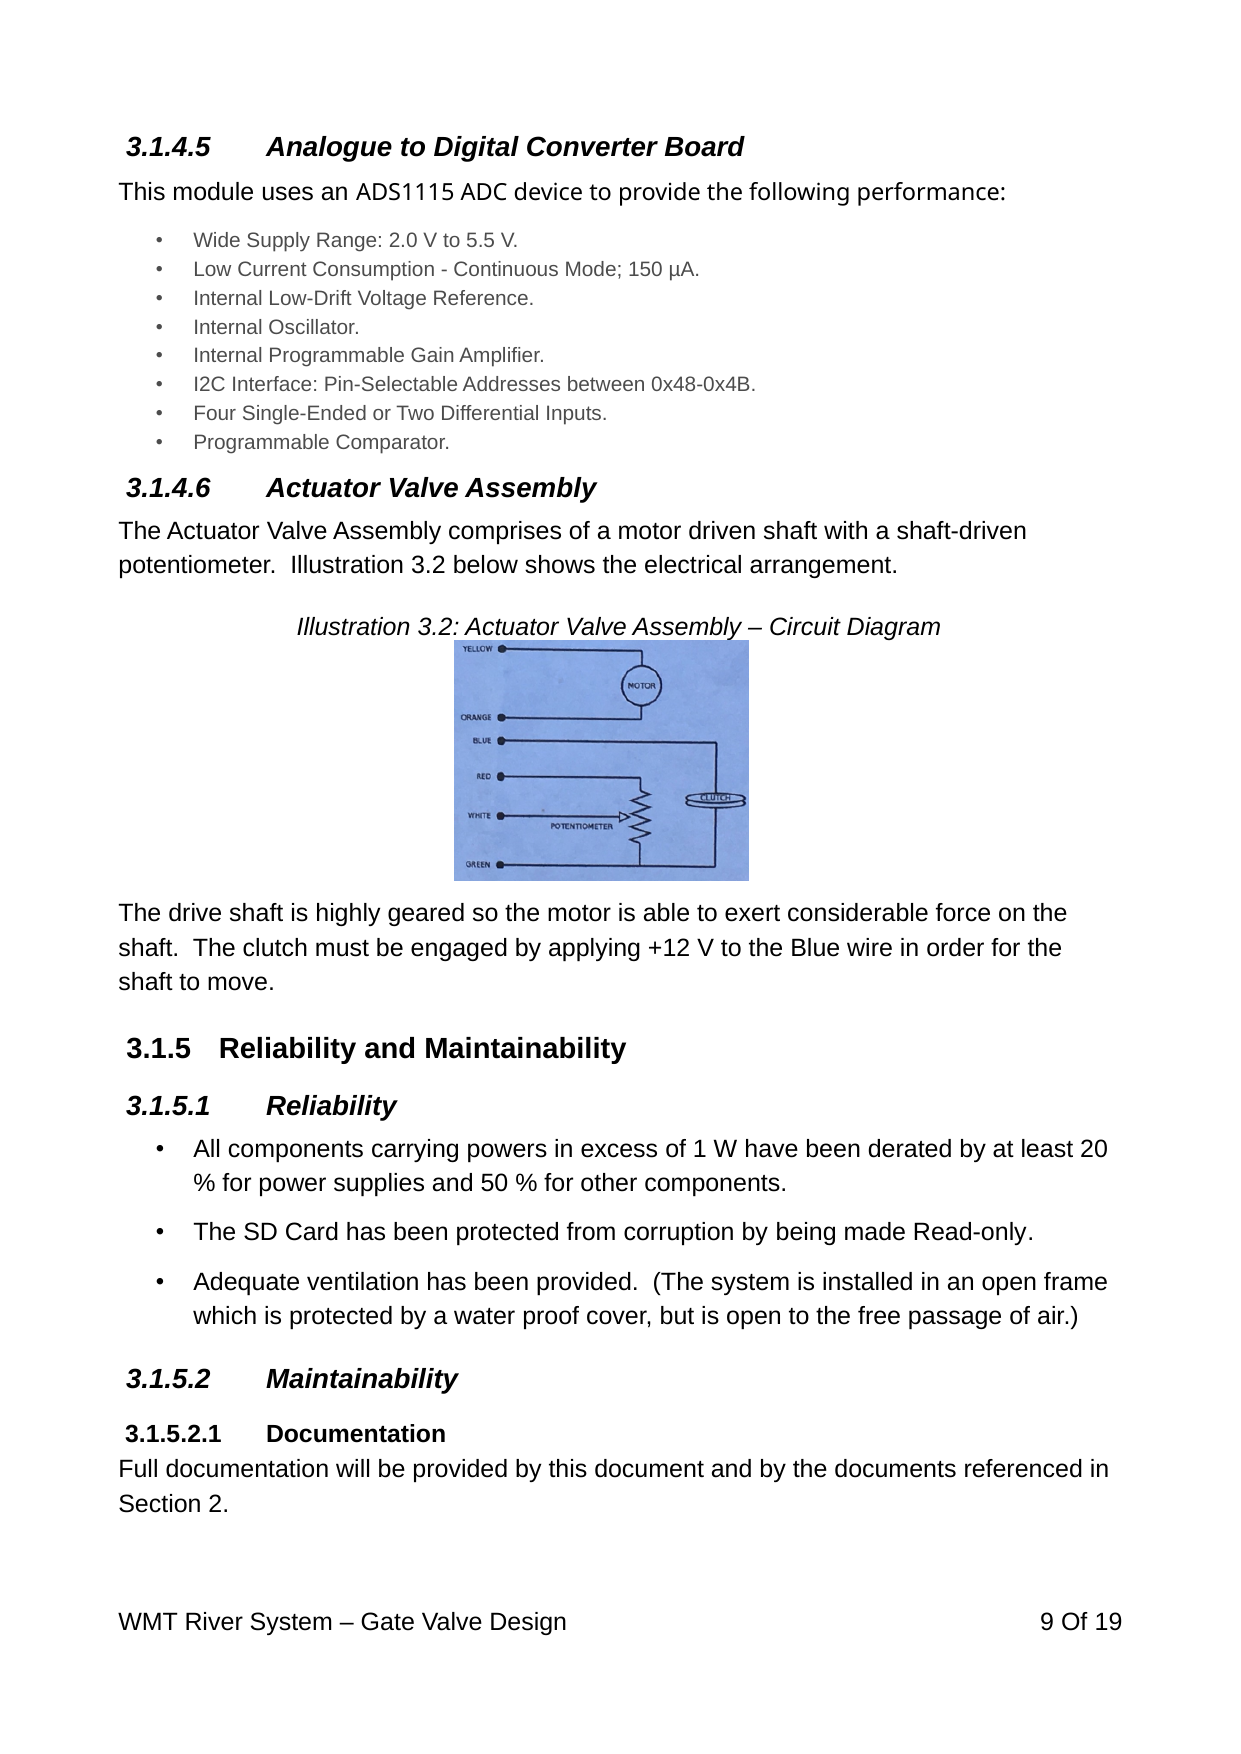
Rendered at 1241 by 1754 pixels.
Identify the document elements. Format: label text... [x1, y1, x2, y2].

list The SD Card has been protected from corruption by being made Read-only. [156, 1217, 1122, 1246]
subtitle Analogue to Digital Converter Board [118, 131, 1122, 162]
list Adequate ventilation has been provided. (The system is installed in an open frame which is protected by a water proof cover, but is open to the free passage of air.) [156, 1267, 1122, 1330]
subtitle Maintainability [118, 1363, 1122, 1394]
text Full documentation will be provided by this document and by the documents referenced in Section 2. [118, 1454, 1122, 1518]
subtitle Reliability [118, 1089, 1122, 1121]
list Internal Low-Drift Voltage Reference. [156, 286, 1122, 310]
list Low Current Consumption - Continuous Mode; 150 µA. [156, 257, 1122, 281]
list Programmable Comparator. [156, 430, 1122, 454]
list Wide Supply Range: 2.0 V to 5.5 V. [156, 228, 1122, 252]
list Internal Oscillator. [156, 314, 1122, 338]
list Four Single-Ended or Two Differential Inputs. [156, 401, 1122, 425]
text The drive shaft is highly geared so the motor is able to exert considerable force on the shaft. The clutch must be engaged by applying +12 V to the Blue wire in order for the shaft to move. [118, 898, 1122, 996]
text This module uses an ADS1115 ADC device to provide the following performance: [118, 175, 1122, 207]
text Illustration 3.2: Actuator Valve Assembly – Circuit Diagram [118, 612, 1122, 640]
list Internal Programmable Gain Amplifier. [156, 343, 1122, 367]
subtitle Actuator Valve Assembly [118, 471, 1122, 503]
text The Actuator Valve Assembly comprises of a motor driven shaft with a shaft-driven potentiometer. Illustration 3.2 below shows the electrical arrangement. [118, 516, 1122, 579]
picture [454, 640, 749, 881]
list All components carrying powers in excess of 1 W have been derated by at least 20 % for power supplies and 50 % for other components. [156, 1134, 1122, 1197]
list I2C Interface: Pin-Selectable Addresses between 0x48-0x4B. [156, 372, 1122, 396]
subtitle Documentation [118, 1419, 1122, 1448]
subtitle Reliability and Maintainability [118, 1031, 1122, 1064]
